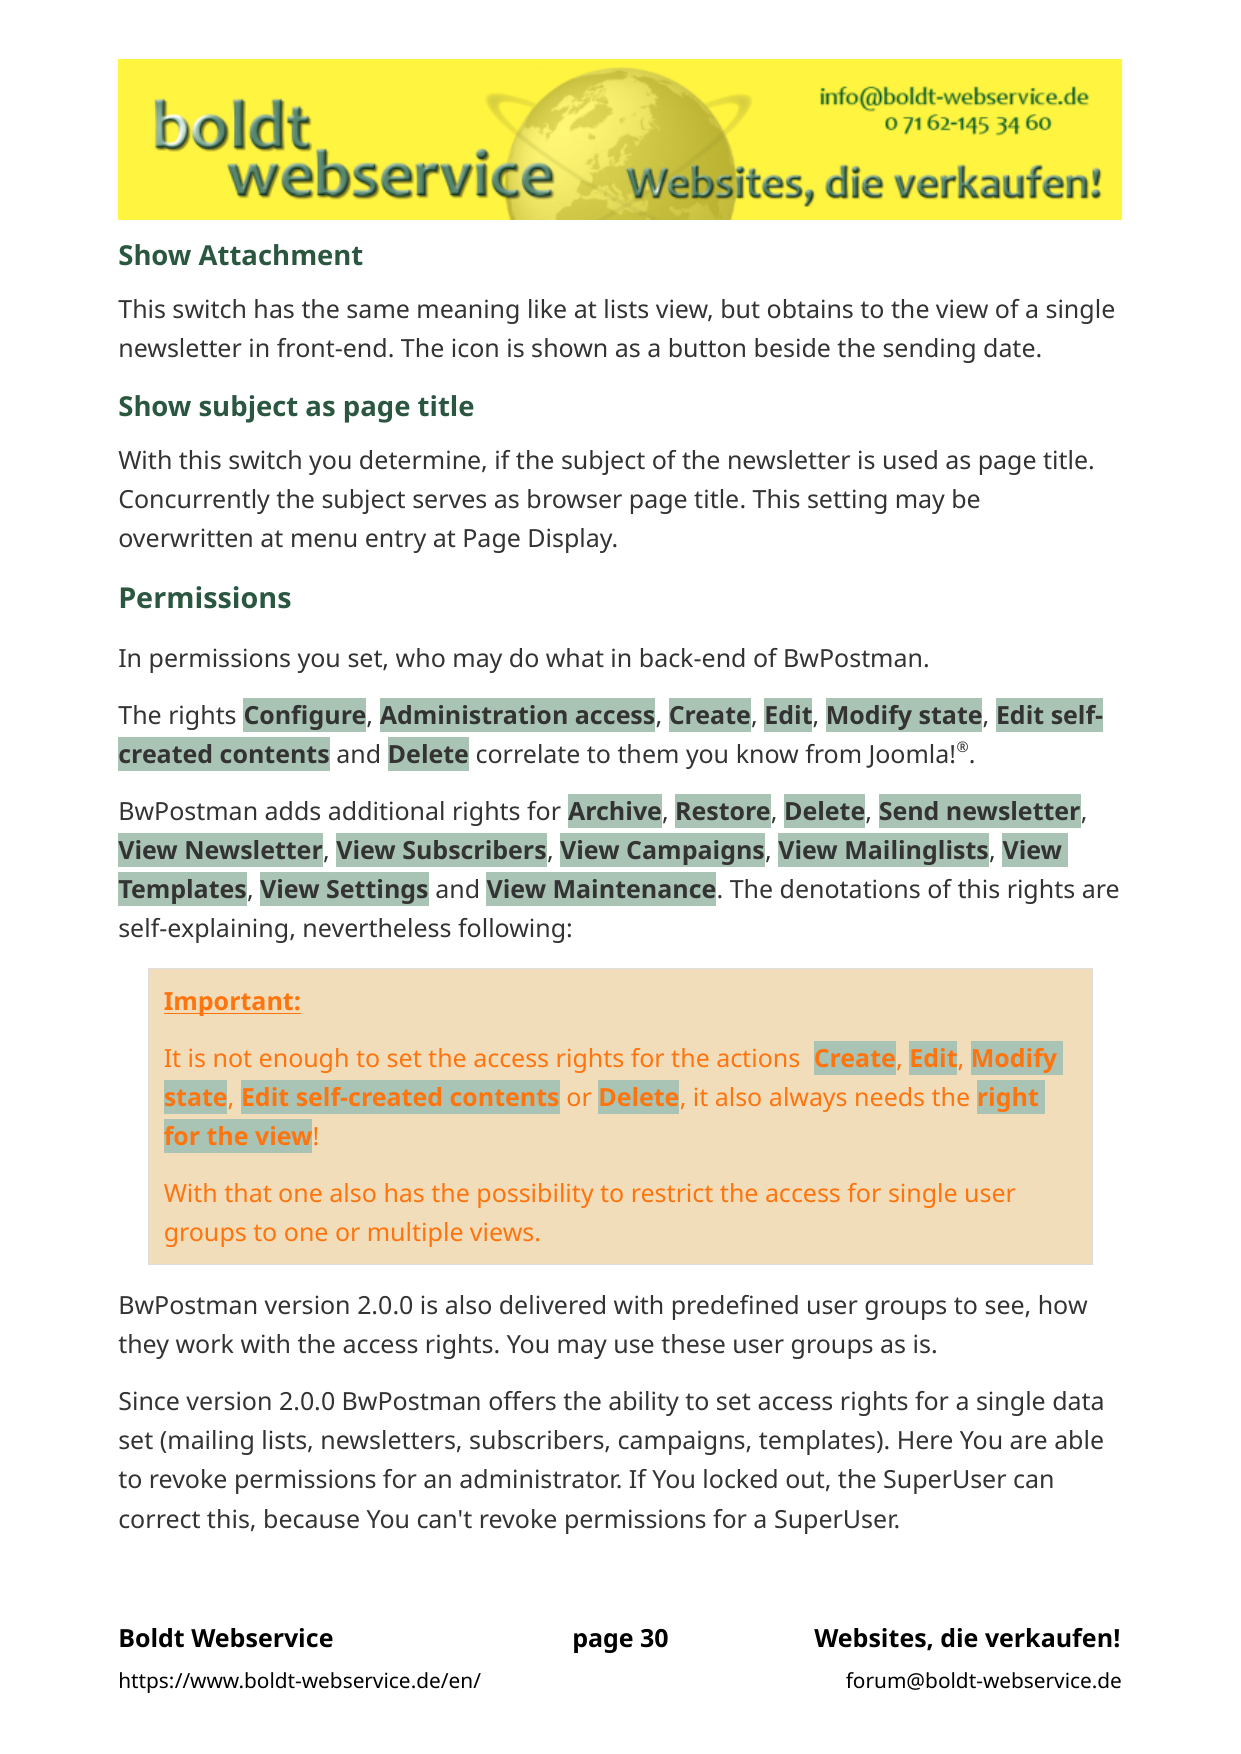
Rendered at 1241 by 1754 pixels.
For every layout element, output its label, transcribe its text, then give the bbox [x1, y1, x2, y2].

text Since version 2.0.0 BwPostman offers the ability to set access rights for a single data set (mailing lists, newsletters, subscribers, campaigns, templates). Here You are able to revoke permissions for an administrator. If You locked out, the SuperUser can correct this, because You can't revoke permissions for a SuperUser. [118, 1384, 1122, 1535]
text This switch has the same meaning like at lists view, but obtains to the view of a single newsletter in front-end. The icon is shown as a button beside the sending date. [118, 291, 1122, 365]
text In permissions you set, who may do what in back-end of BwPostman. [118, 641, 1122, 675]
text BwPostman adds additional rights for Archive, Restore, Delete, Send newsletter, View Newsletter, View Subscribers, View Campaigns, View Mailinglists, View Templates, View Settings and View Maintenance. The denotations of this rights are self-explaining, nevertheless following: [118, 794, 1122, 945]
text Important: [149, 969, 1092, 1018]
picture [118, 59, 1123, 220]
text With this switch you determine, if the subject of the newsletter is used as page title. Concurrently the subject serves as browser page title. This setting may be overwritten at menu entry at Page Display. [118, 443, 1122, 555]
subtitle Show Attachment [118, 236, 1122, 274]
subtitle Permissions [118, 578, 1122, 617]
text The rights Configure, Administration access, Create, Edit, Modify state, Edit self-created contents and Delete correlate to them you know from Joomla!®. [118, 698, 1122, 771]
subtitle Show subject as page title [118, 387, 1122, 425]
text With that one also has the possibility to restrict the access for single user groups to one or multiple views. [149, 1160, 1092, 1264]
text BwPostman version 2.0.0 is also delivered with predefined user groups to see, how they work with the access rights. You may use these user groups as is. [118, 1288, 1122, 1361]
text It is not enough to set the access rights for the actions Create, Edit, Modify state, Edit self-created contents or Delete, it also always needs the right for the view! [149, 1025, 1092, 1153]
